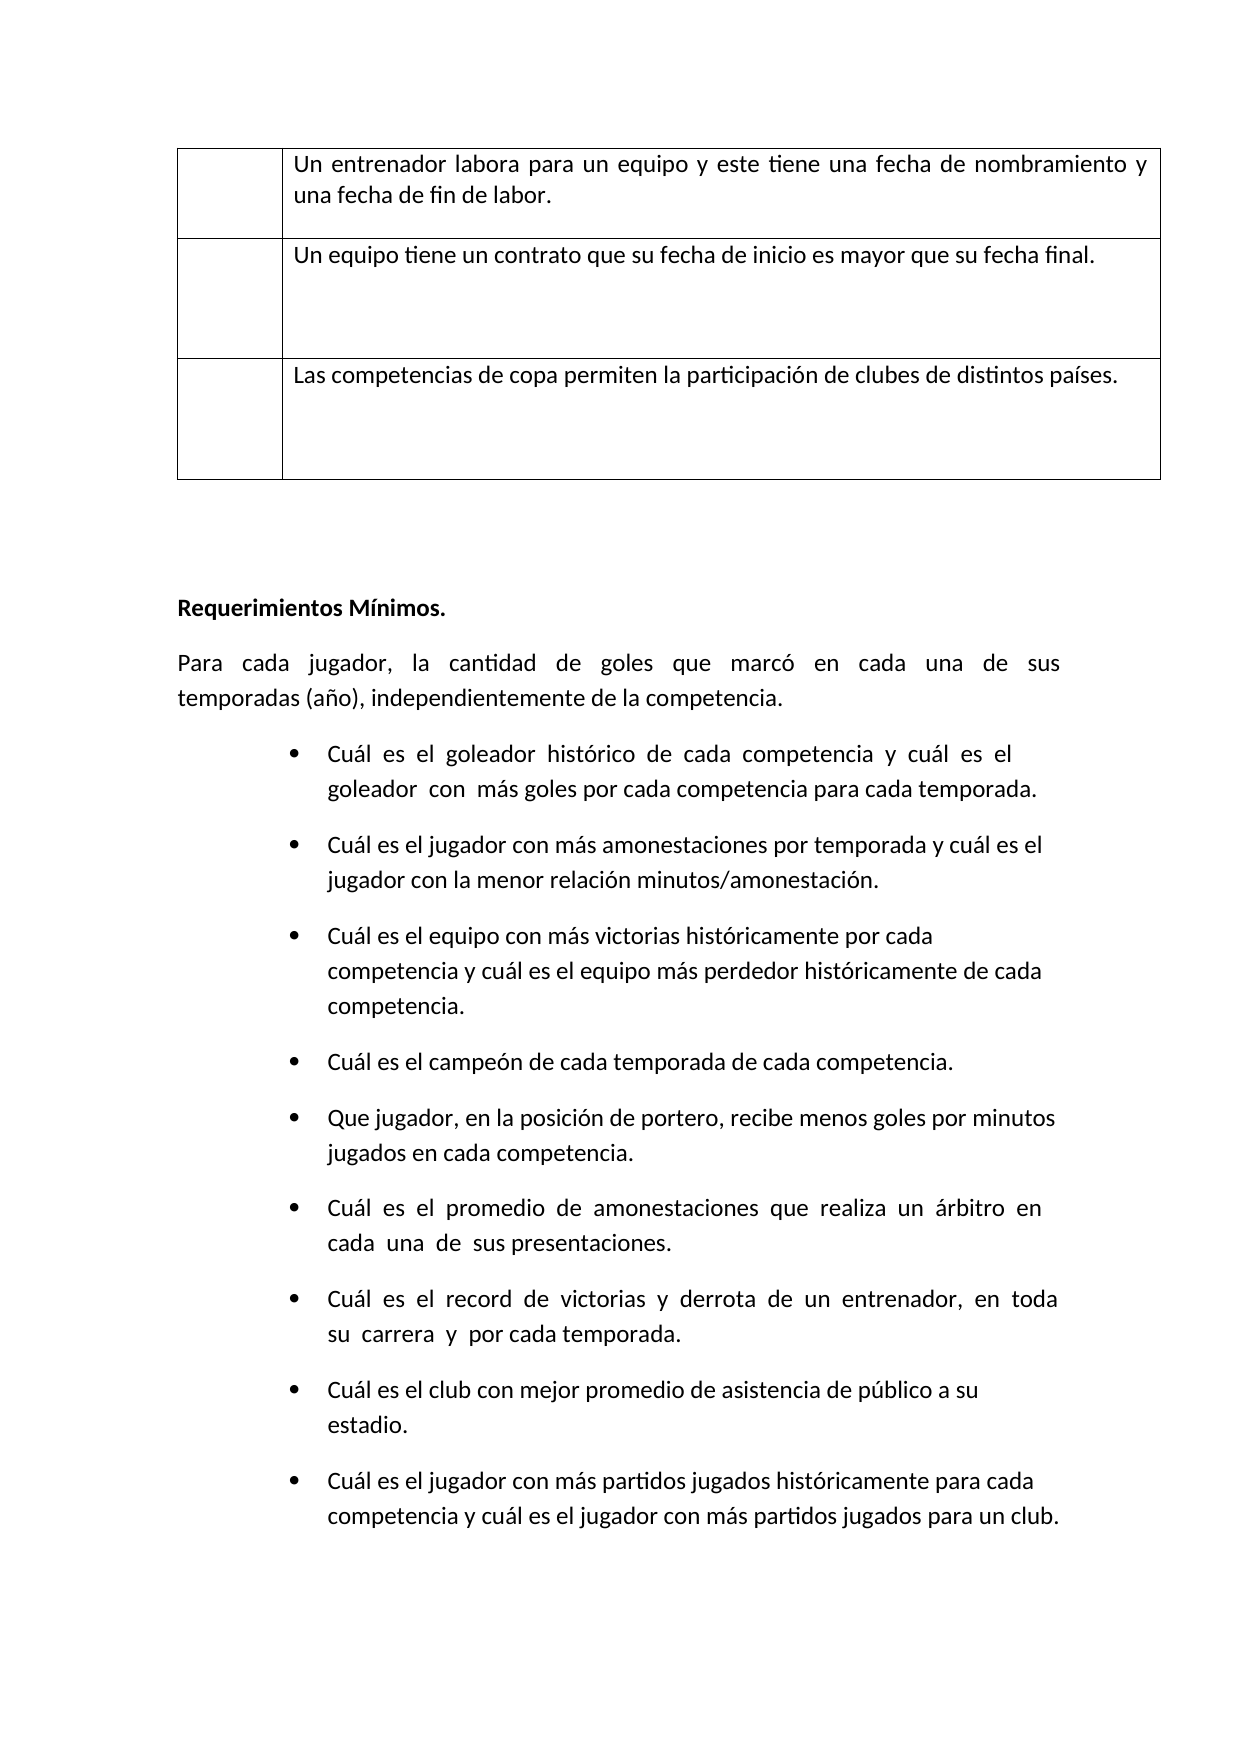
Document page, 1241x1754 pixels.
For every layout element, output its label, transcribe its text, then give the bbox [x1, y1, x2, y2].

list Cuál es el promedio de amonestaciones que realiza un árbitro en cada una de sus presentaciones. [290, 1192, 1063, 1258]
list Cuál es el record de victorias y derrota de un entrenador, en toda su carrera y por cada temporada. [290, 1283, 1063, 1349]
list Cuál es el campeón de cada temporada de cada competencia. [290, 1046, 1063, 1076]
text Para cada jugador, la cantidad de goles que marcó en cada una de sus temporadas (año), independientemente de la competencia. [177, 647, 1063, 713]
table_cell R7 [178, 239, 282, 358]
table_cell R8 [178, 359, 282, 479]
list Cuál es el jugador con más amonestaciones por temporada y cuál es el jugador con la menor relación minutos/amonestación. [290, 829, 1063, 895]
list Cuál es el jugador con más partidos jugados históricamente para cada competencia y cuál es el jugador con más partidos jugados para un club. [290, 1465, 1063, 1531]
list Cuál es el equipo con más victorias históricamente por cada competencia y cuál es el equipo más perdedor históricamente de cada competencia. [290, 920, 1063, 1021]
table_cell R6 [178, 149, 282, 238]
table_cell Las competencias de copa permiten la participación de clubes de distintos países. [283, 359, 1160, 479]
text Requerimientos Mínimos. [177, 592, 1063, 622]
list Cuál es el goleador histórico de cada competencia y cuál es el goleador con más goles por cada competencia para cada temporada. [290, 738, 1063, 804]
list Que jugador, en la posición de portero, recibe menos goles por minutos jugados en cada competencia. [290, 1102, 1063, 1167]
list Cuál es el club con mejor promedio de asistencia de público a su estadio. [290, 1374, 1063, 1440]
table_cell Un entrenador labora para un equipo y este tiene una fecha de nombramiento y una fecha de fin de labor. [283, 149, 1160, 238]
table_cell Un equipo tiene un contrato que su fecha de inicio es mayor que su fecha final. [283, 239, 1160, 358]
